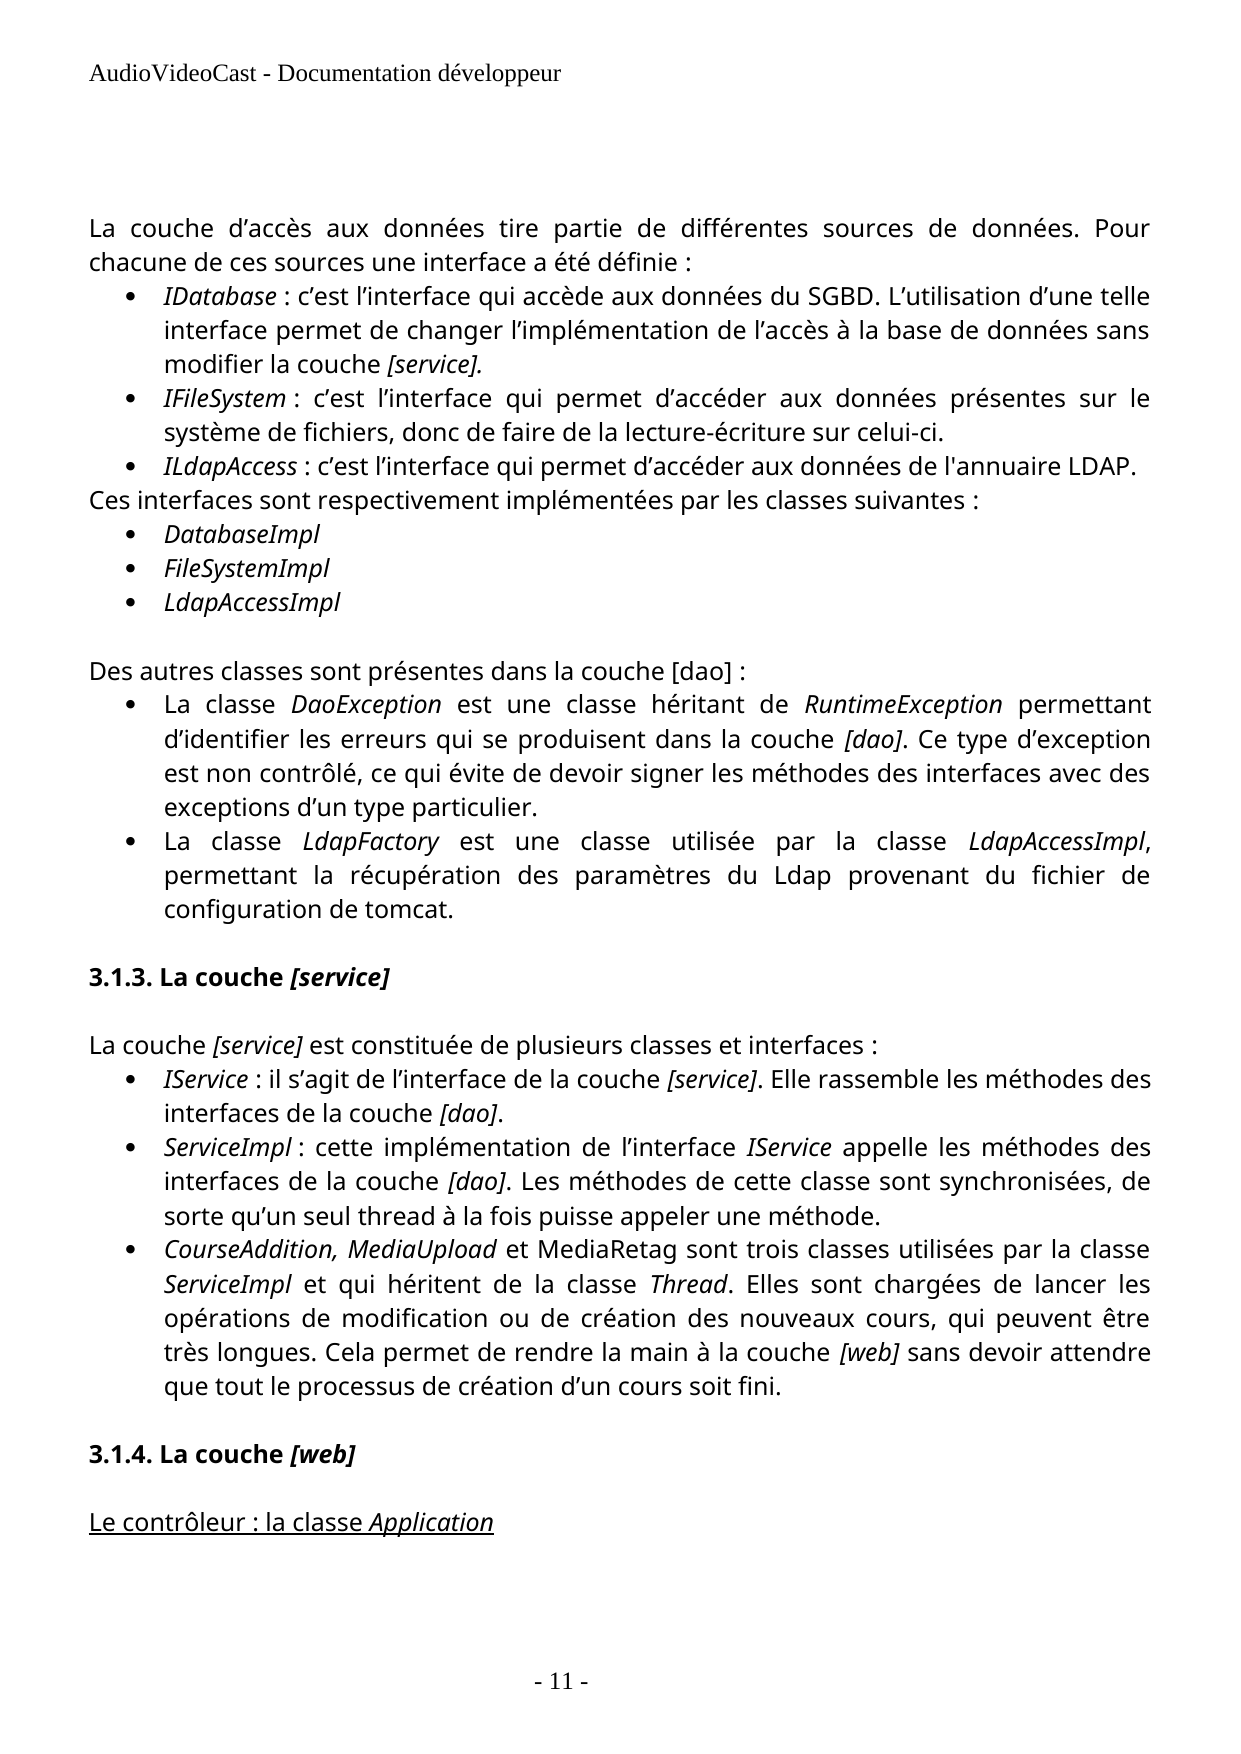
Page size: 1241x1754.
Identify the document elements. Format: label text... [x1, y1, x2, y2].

list FileSystemImpl [126, 551, 1152, 585]
text Le contrôleur : la classe Application [88, 1505, 1152, 1539]
list La classe DaoException est une classe héritant de RuntimeException permettant d’identifier les erreurs qui se produisent dans la couche [dao]. Ce type d’exception est non contrôlé, ce qui évite de devoir signer les méthodes des interfaces avec des exceptions d’un type particulier. [126, 687, 1152, 823]
list LdapAccessImpl [126, 585, 1152, 619]
text 3.1.4. La couche [web] [88, 1437, 1152, 1471]
list La classe LdapFactory est une classe utilisée par la classe LdapAccessImpl, permettant la récupération des paramètres du Ldap provenant du fichier de configuration de tomcat. [126, 823, 1152, 926]
list IDatabase : c’est l’interface qui accède aux données du SGBD. L’utilisation d’une telle interface permet de changer l’implémentation de l’accès à la base de données sans modifier la couche [service]. [126, 278, 1152, 381]
text 3.1.3. La couche [service] [88, 960, 1152, 994]
list IService : il s’agit de l’interface de la couche [service]. Elle rassemble les méthodes des interfaces de la couche [dao]. [126, 1062, 1152, 1130]
list ServiceImpl : cette implémentation de l’interface IService appelle les méthodes des interfaces de la couche [dao]. Les méthodes de cette classe sont synchronisées, de sorte qu’un seul thread à la fois puisse appeler une méthode. [126, 1130, 1152, 1232]
list IFileSystem : c’est l’interface qui permet d’accéder aux données présentes sur le système de fichiers, donc de faire de la lecture-écriture sur celui-ci. [126, 381, 1152, 449]
text La couche d’accès aux données tire partie de différentes sources de données. Pour chacune de ces sources une interface a été définie : [88, 210, 1152, 278]
text La couche [service] est constituée de plusieurs classes et interfaces : [88, 1028, 1152, 1062]
list DatabaseImpl [126, 517, 1152, 551]
text Des autres classes sont présentes dans la couche [dao] : [88, 653, 1152, 687]
text Ces interfaces sont respectivement implémentées par les classes suivantes : [88, 483, 1152, 517]
list CourseAddition, MediaUpload et MediaRetag sont trois classes utilisées par la classe ServiceImpl et qui héritent de la classe Thread. Elles sont chargées de lancer les opérations de modification ou de création des nouveaux cours, qui peuvent être très longues. Cela permet de rendre la main à la couche [web] sans devoir attendre que tout le processus de création d’un cours soit fini. [126, 1232, 1152, 1402]
list ILdapAccess : c’est l’interface qui permet d’accéder aux données de l'annuaire LDAP. [126, 449, 1152, 483]
